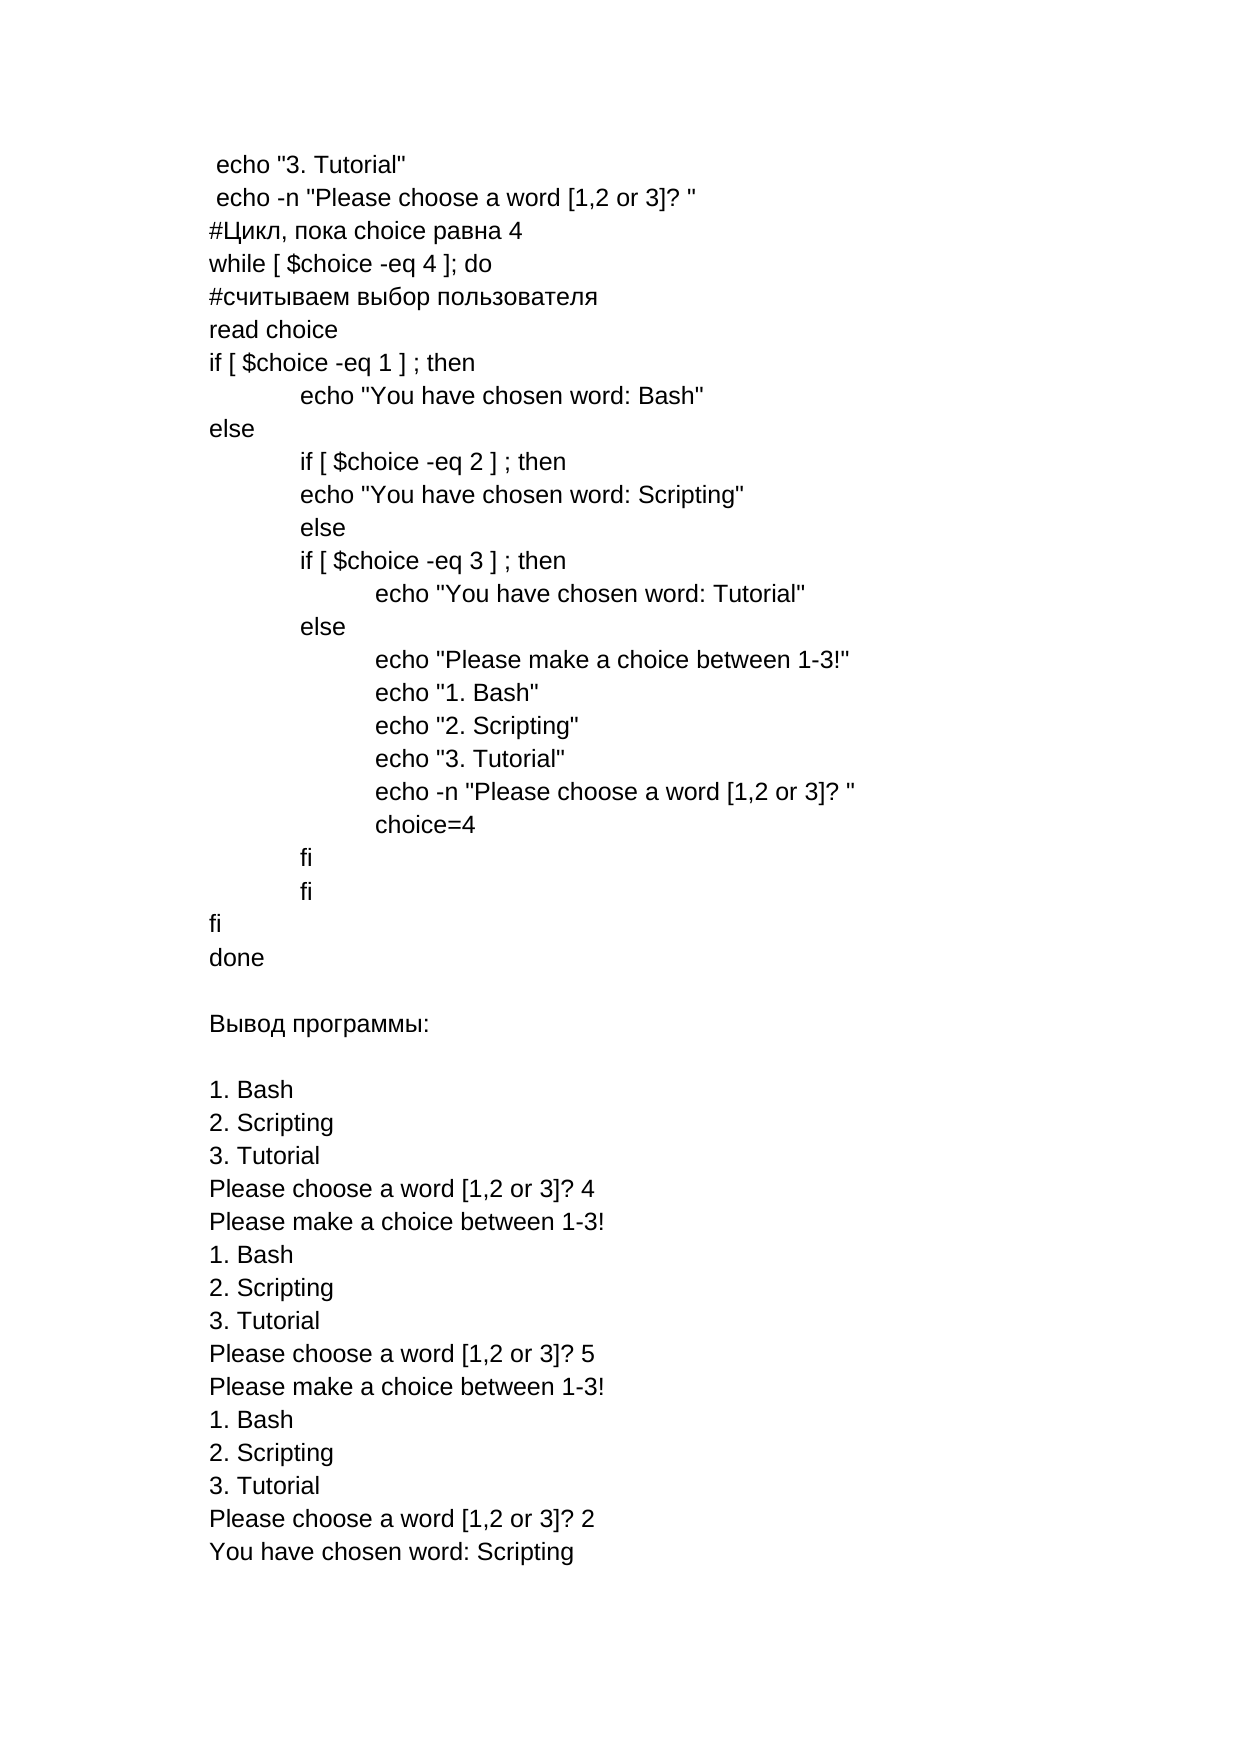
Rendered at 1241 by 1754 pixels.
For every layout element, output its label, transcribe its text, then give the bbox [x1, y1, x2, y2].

text else [150, 513, 1153, 542]
text 1. Bash [150, 1240, 1153, 1268]
text 3. Tutorial [150, 1471, 1153, 1499]
text echo -n "Please choose a word [1,2 or 3]? " [150, 183, 1153, 212]
text done [150, 942, 1153, 971]
text 2. Scripting [150, 1108, 1153, 1136]
text Please choose a word [1,2 or 3]? 5 [150, 1339, 1153, 1367]
text else [150, 414, 1153, 443]
text Please choose a word [1,2 or 3]? 2 [150, 1504, 1153, 1533]
text if [ $choice -eq 2 ] ; then [150, 447, 1153, 476]
text read choice [150, 315, 1153, 344]
text #считываем выбор пользователя [150, 282, 1153, 311]
text choice=4 [150, 810, 1153, 839]
text Вывод программы: [150, 1008, 1153, 1037]
text while [ $choice -eq 4 ]; do [150, 249, 1153, 278]
text echo -n "Please choose a word [1,2 or 3]? " [150, 777, 1153, 806]
text if [ $choice -eq 1 ] ; then [150, 348, 1153, 377]
text 3. Tutorial [150, 1306, 1153, 1334]
text echo "1. Bash" [150, 678, 1153, 707]
text echo "You have chosen word: Bash" [150, 381, 1153, 410]
text echo "You have chosen word: Tutorial" [150, 579, 1153, 608]
text 3. Tutorial [150, 1141, 1153, 1169]
text fi [150, 909, 1153, 938]
text 2. Scripting [150, 1438, 1153, 1467]
text Please make a choice between 1-3! [150, 1372, 1153, 1401]
text else [150, 612, 1153, 641]
text 1. Bash [150, 1405, 1153, 1433]
text fi [150, 876, 1153, 905]
text You have chosen word: Scripting [150, 1537, 1153, 1566]
text if [ $choice -eq 3 ] ; then [150, 546, 1153, 575]
text 1. Bash [150, 1074, 1153, 1103]
text fi [150, 843, 1153, 872]
text Please choose a word [1,2 or 3]? 4 [150, 1174, 1153, 1202]
text Please make a choice between 1-3! [150, 1207, 1153, 1235]
text echo "2. Scripting" [150, 711, 1153, 740]
text #Цикл, пока choice равна 4 [150, 216, 1153, 245]
text 2. Scripting [150, 1273, 1153, 1301]
text echo "3. Tutorial" [150, 744, 1153, 773]
text echo "You have chosen word: Scripting" [150, 480, 1153, 509]
text echo "Please make a choice between 1-3!" [150, 645, 1153, 674]
text echo "3. Tutorial" [150, 150, 1153, 179]
